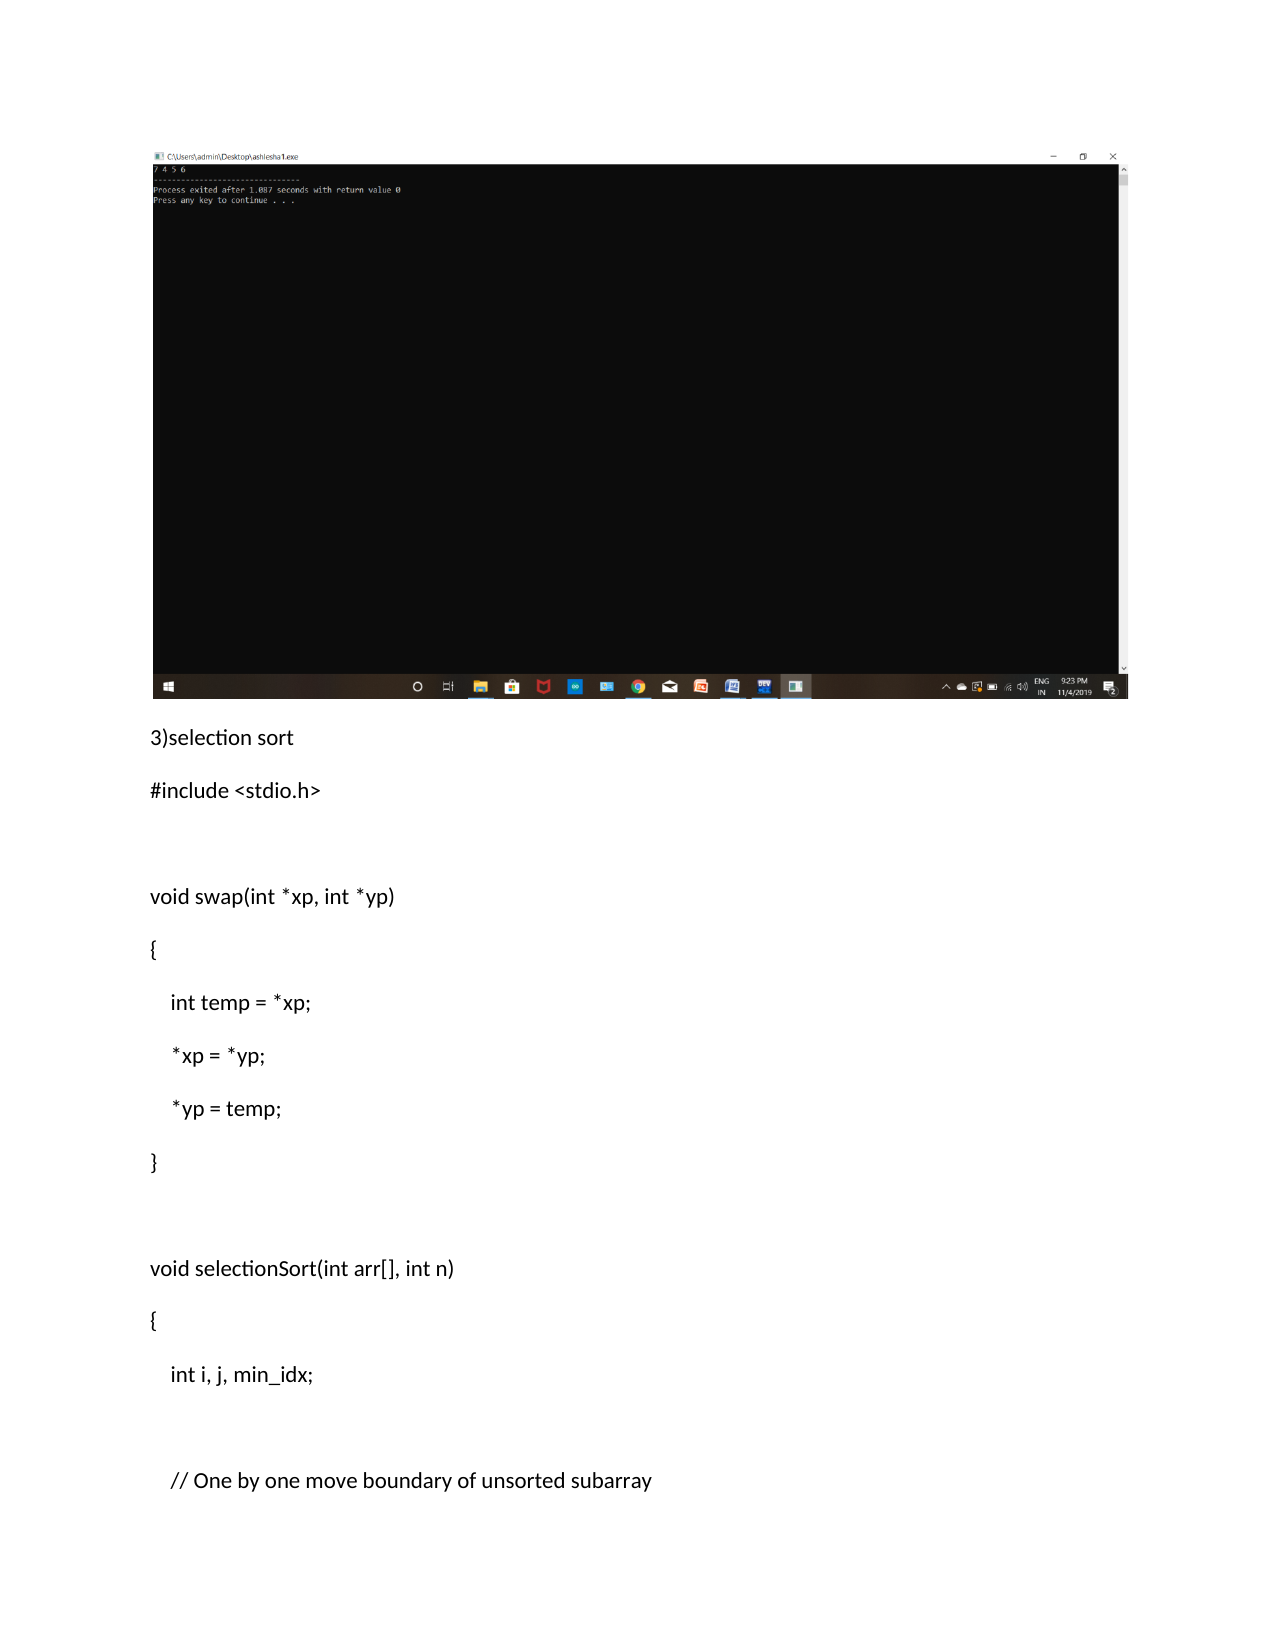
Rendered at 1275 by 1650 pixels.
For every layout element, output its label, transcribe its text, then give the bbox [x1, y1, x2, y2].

text 3)selection sort [150, 723, 1125, 751]
text { [150, 936, 1125, 963]
text } [150, 1148, 1125, 1176]
text *xp = *yp; [150, 1042, 1125, 1069]
text { [150, 1307, 1125, 1335]
text int i, j, min_idx; [150, 1360, 1125, 1388]
text void swap(int *xp, int *yp) [150, 882, 1125, 911]
picture [153, 150, 1129, 699]
text *yp = temp; [150, 1094, 1125, 1123]
text int temp = *xp; [150, 988, 1125, 1017]
text // One by one move boundary of unsorted subarray [150, 1466, 1125, 1494]
text void selectionSort(int arr[], int n) [150, 1254, 1125, 1282]
text #include <stdio.h> [150, 776, 1125, 804]
